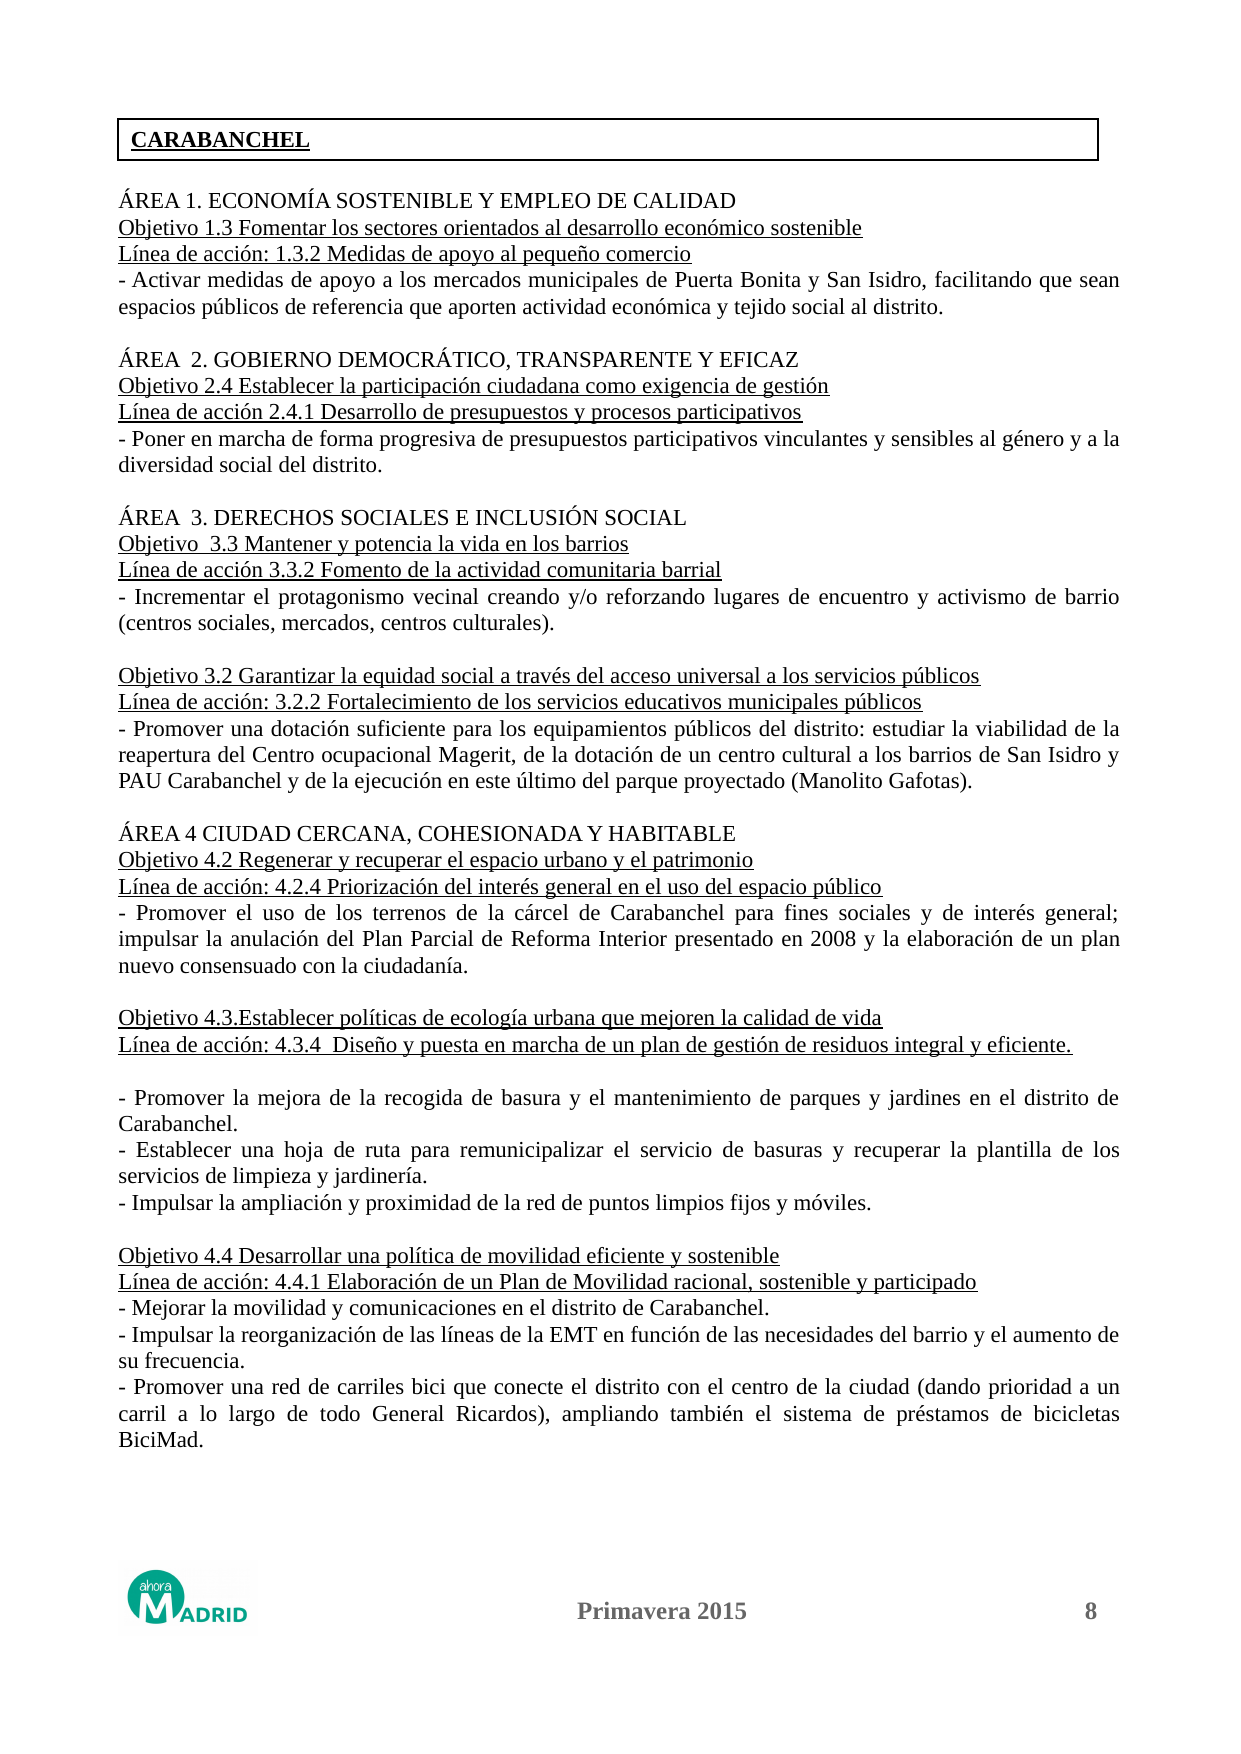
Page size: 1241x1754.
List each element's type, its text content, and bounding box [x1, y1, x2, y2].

text - Impulsar la reorganización de las líneas de la EMT en función de las necesidades del barrio y el aumento de su frecuencia. [245, 1347, 1122, 1373]
text Línea de acción 3.3.2 Fomento de la actividad comunitaria barrial [722, 556, 1122, 583]
text - Promover el uso de los terrenos de la cárcel de Carabanchel para fines sociales y de interés general; impulsar la anulación del Plan Parcial de Reforma Interior presentado en 2008 y la elaboración de un plan nuevo consensuado con la ciudadanía. [469, 952, 1122, 978]
text ÁREA 4 CIUDAD CERCANA, COHESIONADA Y HABITABLE [736, 820, 1122, 846]
text - Impulsar la ampliación y proximidad de la red de puntos limpios fijos y móviles. [872, 1189, 1122, 1215]
text - Mejorar la movilidad y comunicaciones en el distrito de Carabanchel. [771, 1294, 1122, 1321]
text Objetivo 3.3 Mantener y potencia la vida en los barrios [629, 530, 1122, 556]
text Línea de acción: 1.3.2 Medidas de apoyo al pequeño comercio [692, 240, 1122, 267]
text Objetivo 3.2 Garantizar la equidad social a través del acceso universal a los servicios públicos [981, 662, 1122, 688]
text ÁREA 3. DERECHOS SOCIALES E INCLUSIÓN SOCIAL [687, 504, 1122, 530]
text Objetivo 4.4 Desarrollar una política de movilidad eficiente y sostenible [780, 1242, 1122, 1268]
table_header CARABANCHEL [119, 120, 1097, 159]
text Objetivo 4.3.Establecer políticas de ecología urbana que mejoren la calidad de vida [118, 1004, 1122, 1031]
text ÁREA 2. GOBIERNO DEMOCRÁTICO, TRANSPARENTE Y EFICAZ [799, 346, 1122, 372]
text ÁREA 1. ECONOMÍA SOSTENIBLE Y EMPLEO DE CALIDAD [118, 187, 1122, 214]
text - Promover una red de carriles bici que conecte el distrito con el centro de la ciudad (dando prioridad a un carril a lo largo de todo General Ricardos), ampliando también el sistema de préstamos de bicicletas BiciMad. [118, 1426, 1122, 1452]
text - Incrementar el protagonismo vecinal creando y/o reforzando lugares de encuentro y activismo de barrio (centros sociales, mercados, centros culturales). [555, 609, 1122, 636]
picture [118, 1560, 259, 1636]
text Línea de acción 2.4.1 Desarrollo de presupuestos y procesos participativos [802, 398, 1122, 425]
text - Establecer una hoja de ruta para remunicipalizar el servicio de basuras y recuperar la plantilla de los servicios de limpieza y jardinería. [428, 1163, 1122, 1189]
text Línea de acción: 4.2.4 Priorización del interés general en el uso del espacio público [882, 873, 1122, 899]
text - Poner en marcha de forma progresiva de presupuestos participativos vinculantes y sensibles al género y a la diversidad social del distrito. [383, 451, 1122, 477]
text - Activar medidas de apoyo a los mercados municipales de Puerta Bonita y San Isidro, facilitando que sean espacios públicos de referencia que aporten actividad económica y tejido social al distrito. [945, 293, 1122, 319]
text - Promover la mejora de la recogida de basura y el mantenimiento de parques y jardines en el distrito de Carabanchel. [238, 1110, 1122, 1136]
text Línea de acción: 3.2.2 Fortalecimiento de los servicios educativos municipales públicos [923, 688, 1122, 714]
text Objetivo 2.4 Establecer la participación ciudadana como exigencia de gestión [830, 372, 1122, 398]
text Línea de acción: 4.4.1 Elaboración de un Plan de Movilidad racional, sostenible y participado [977, 1268, 1122, 1294]
text Objetivo 4.2 Regenerar y recuperar el espacio urbano y el patrimonio [754, 846, 1122, 873]
text Objetivo 1.3 Fomentar los sectores orientados al desarrollo económico sostenible [863, 214, 1122, 240]
